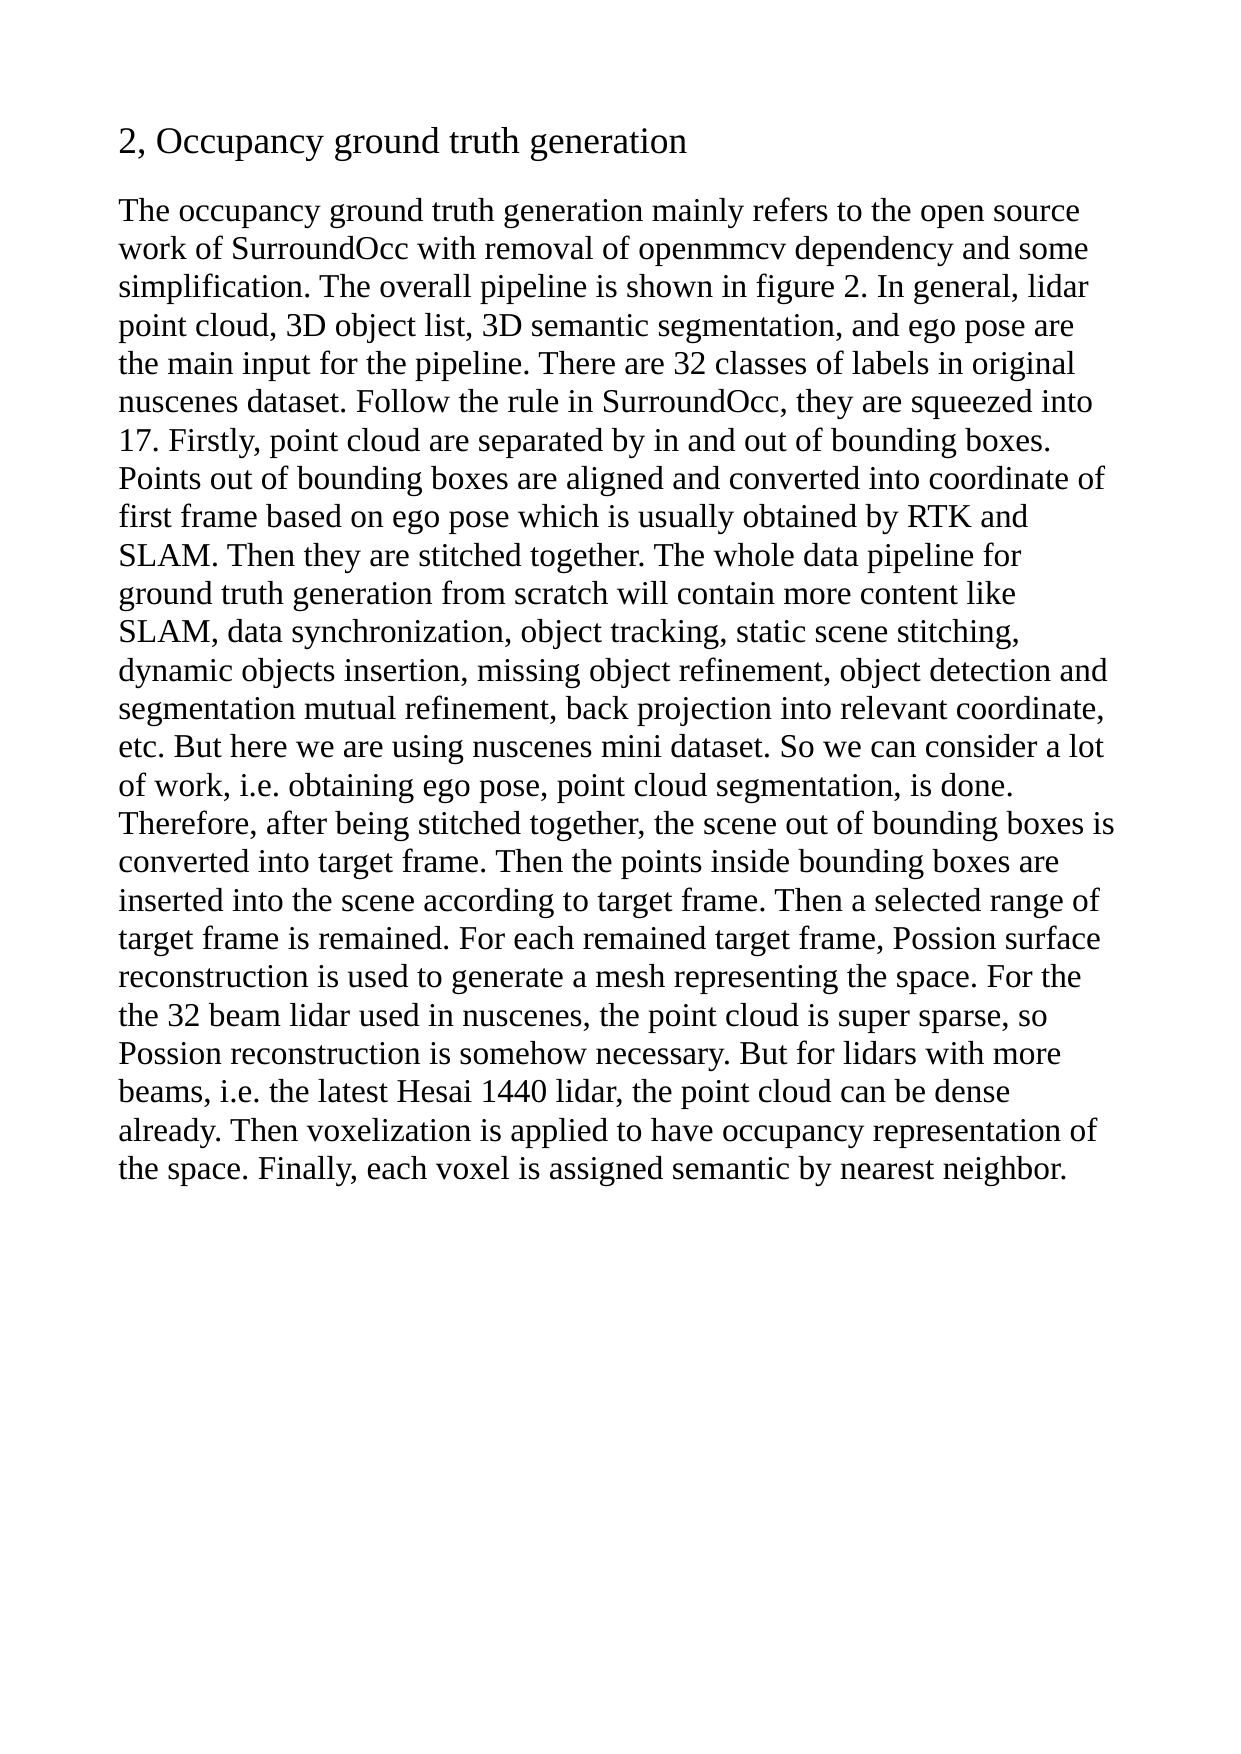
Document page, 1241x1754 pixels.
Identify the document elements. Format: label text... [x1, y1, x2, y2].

text The occupancy ground truth generation mainly refers to the open source work of SurroundOcc with removal of openmmcv dependency and some simplification. The overall pipeline is shown in figure 2. In general, lidar point cloud, 3D object list, 3D semantic segmentation, and ego pose are the main input for the pipeline. There are 32 classes of labels in original nuscenes dataset. Follow the rule in SurroundOcc, they are squeezed into 17. Firstly, point cloud are separated by in and out of bounding boxes. Points out of bounding boxes are aligned and converted into coordinate of first frame based on ego pose which is usually obtained by RTK and SLAM. Then they are stitched together. The whole data pipeline for ground truth generation from scratch will contain more content like SLAM, data synchronization, object tracking, static scene stitching, dynamic objects insertion, missing object refinement, object detection and segmentation mutual refinement, back projection into relevant coordinate, etc. But here we are using nuscenes mini dataset. So we can consider a lot of work, i.e. obtaining ego pose, point cloud segmentation, is done. Therefore, after being stitched together, the scene out of bounding boxes is converted into target frame. Then the points inside bounding boxes are inserted into the scene according to target frame. Then a selected range of target frame is remained. For each remained target frame, Possion surface reconstruction is used to generate a mesh representing the space. For the the 32 beam lidar used in nuscenes, the point cloud is super sparse, so Possion reconstruction is somehow necessary. But for lidars with more beams, i.e. the latest Hesai 1440 lidar, the point cloud can be dense already. Then voxelization is applied to have occupancy representation of the space. Finally, each voxel is assigned semantic by nearest neighbor. [118, 190, 1122, 1187]
text 2, Occupancy ground truth generation [118, 118, 1122, 161]
